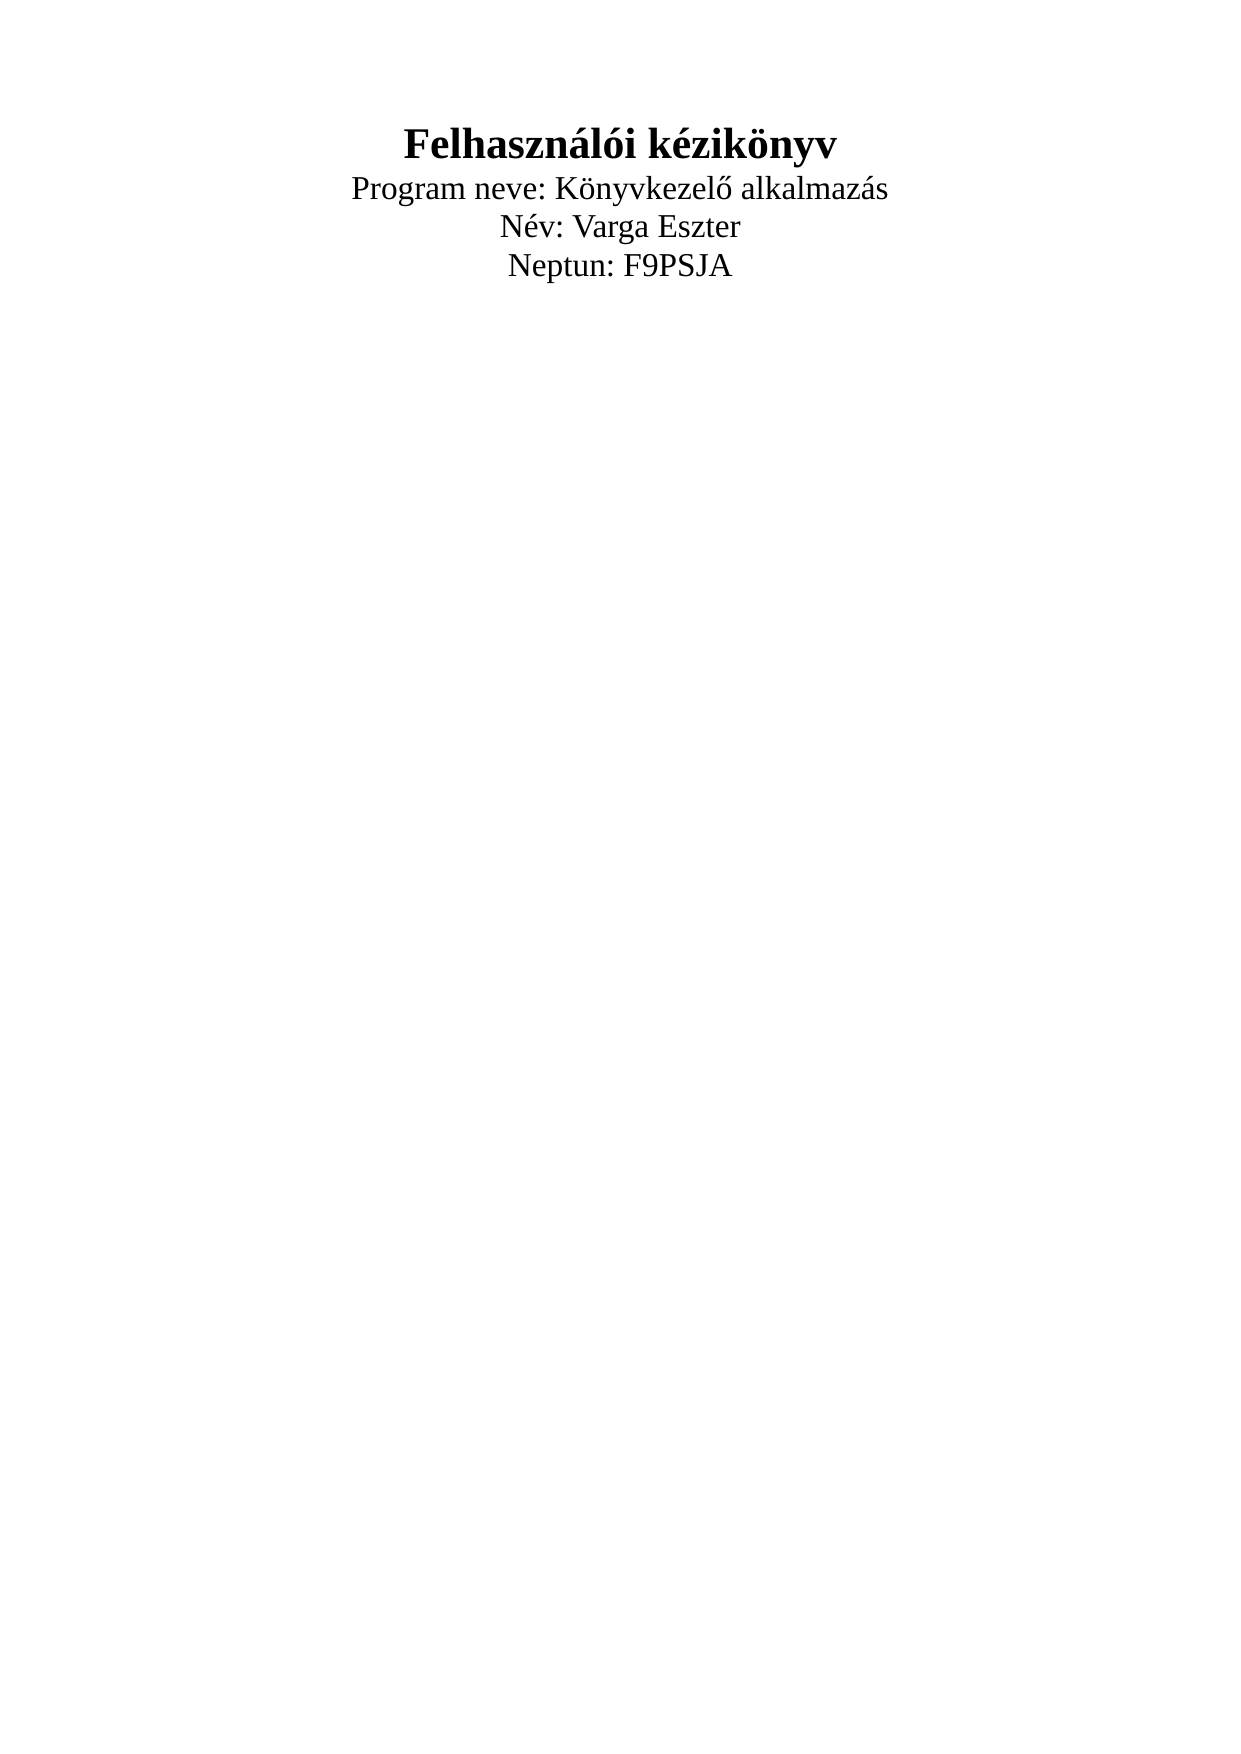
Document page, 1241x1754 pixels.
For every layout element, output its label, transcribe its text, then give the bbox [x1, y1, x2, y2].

text Neptun: F9PSJA [118, 245, 1122, 283]
text Felhasználói kézikönyv [118, 118, 1122, 168]
text Név: Varga Eszter [118, 207, 1122, 245]
text Program neve: Könyvkezelő alkalmazás [118, 168, 1122, 207]
